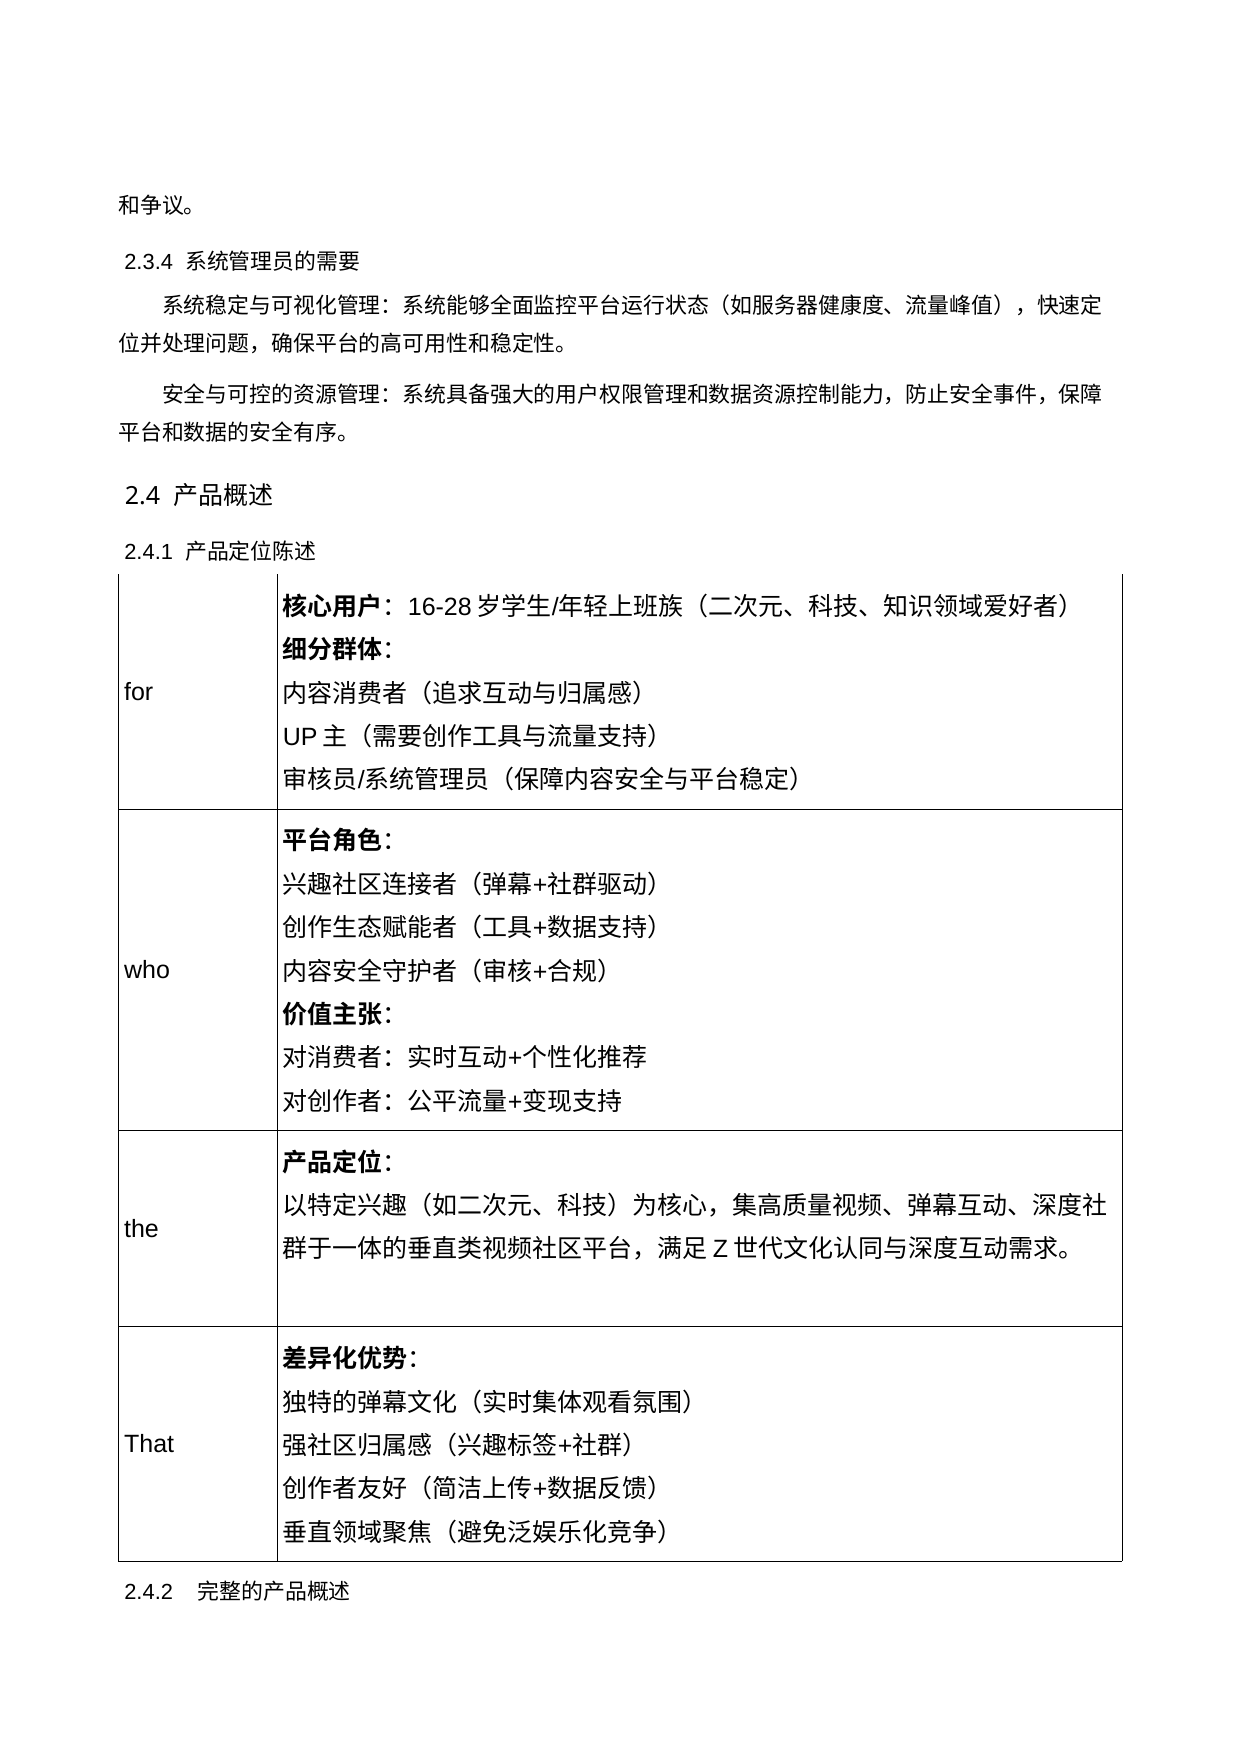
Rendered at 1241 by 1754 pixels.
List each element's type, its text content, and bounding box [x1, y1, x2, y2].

table_cell 产品定位： 以特定兴趣（如二次元、科技）为核心，集高质量视频、弹幕互动、深度社群于一体的垂直类视频社区平台，满足Z世代文化认同与深度互动需求。 [278, 1131, 1122, 1326]
table_cell the [119, 1131, 277, 1326]
table_cell 差异化优势： 独特的弹幕文化（实时集体观看氛围） 强社区归属感（兴趣标签+社群） 创作者友好（简洁上传+数据反馈） 垂直领域聚焦（避免泛娱乐化竞争） [278, 1327, 1122, 1561]
text 安全与可控的资源管理​：系统具备强大的用户权限管理和数据资源控制能力，防止安全事件，保障平台和数据的安全有序。 [118, 377, 1122, 446]
subtitle 产品概述 [118, 475, 1122, 512]
text 系统稳定与可视化管理​：系统能够全面监控平台运行状态（如服务器健康度、流量峰值），快速定位并处理问题，确保平台的高可用性和稳定性。 [118, 288, 1122, 358]
subtitle 完整的产品概述 [118, 1573, 1122, 1607]
subtitle 系统管理员的需要​​ [118, 244, 1122, 275]
table_cell 平台角色： 兴趣社区连接者（弹幕+社群驱动） 创作生态赋能者（工具+数据支持） 内容安全守护者（审核+合规） 价值主张： 对消费者：实时互动+个性化推荐 对创作者：公平流量+变现支持 [278, 810, 1122, 1130]
table_cell who [119, 810, 277, 1130]
subtitle 产品定位陈述 [118, 531, 1122, 567]
text 和争议。 [118, 188, 1122, 219]
table_header for [119, 574, 277, 808]
table_header 核心用户：16-28岁学生/年轻上班族（二次元、科技、知识领域爱好者） 细分群体： 内容消费者（追求互动与归属感） UP主（需要创作工具与流量支持） 审核员/系统管理员（保障内容安全与平台稳定） [278, 574, 1122, 808]
table_cell That [119, 1327, 277, 1561]
